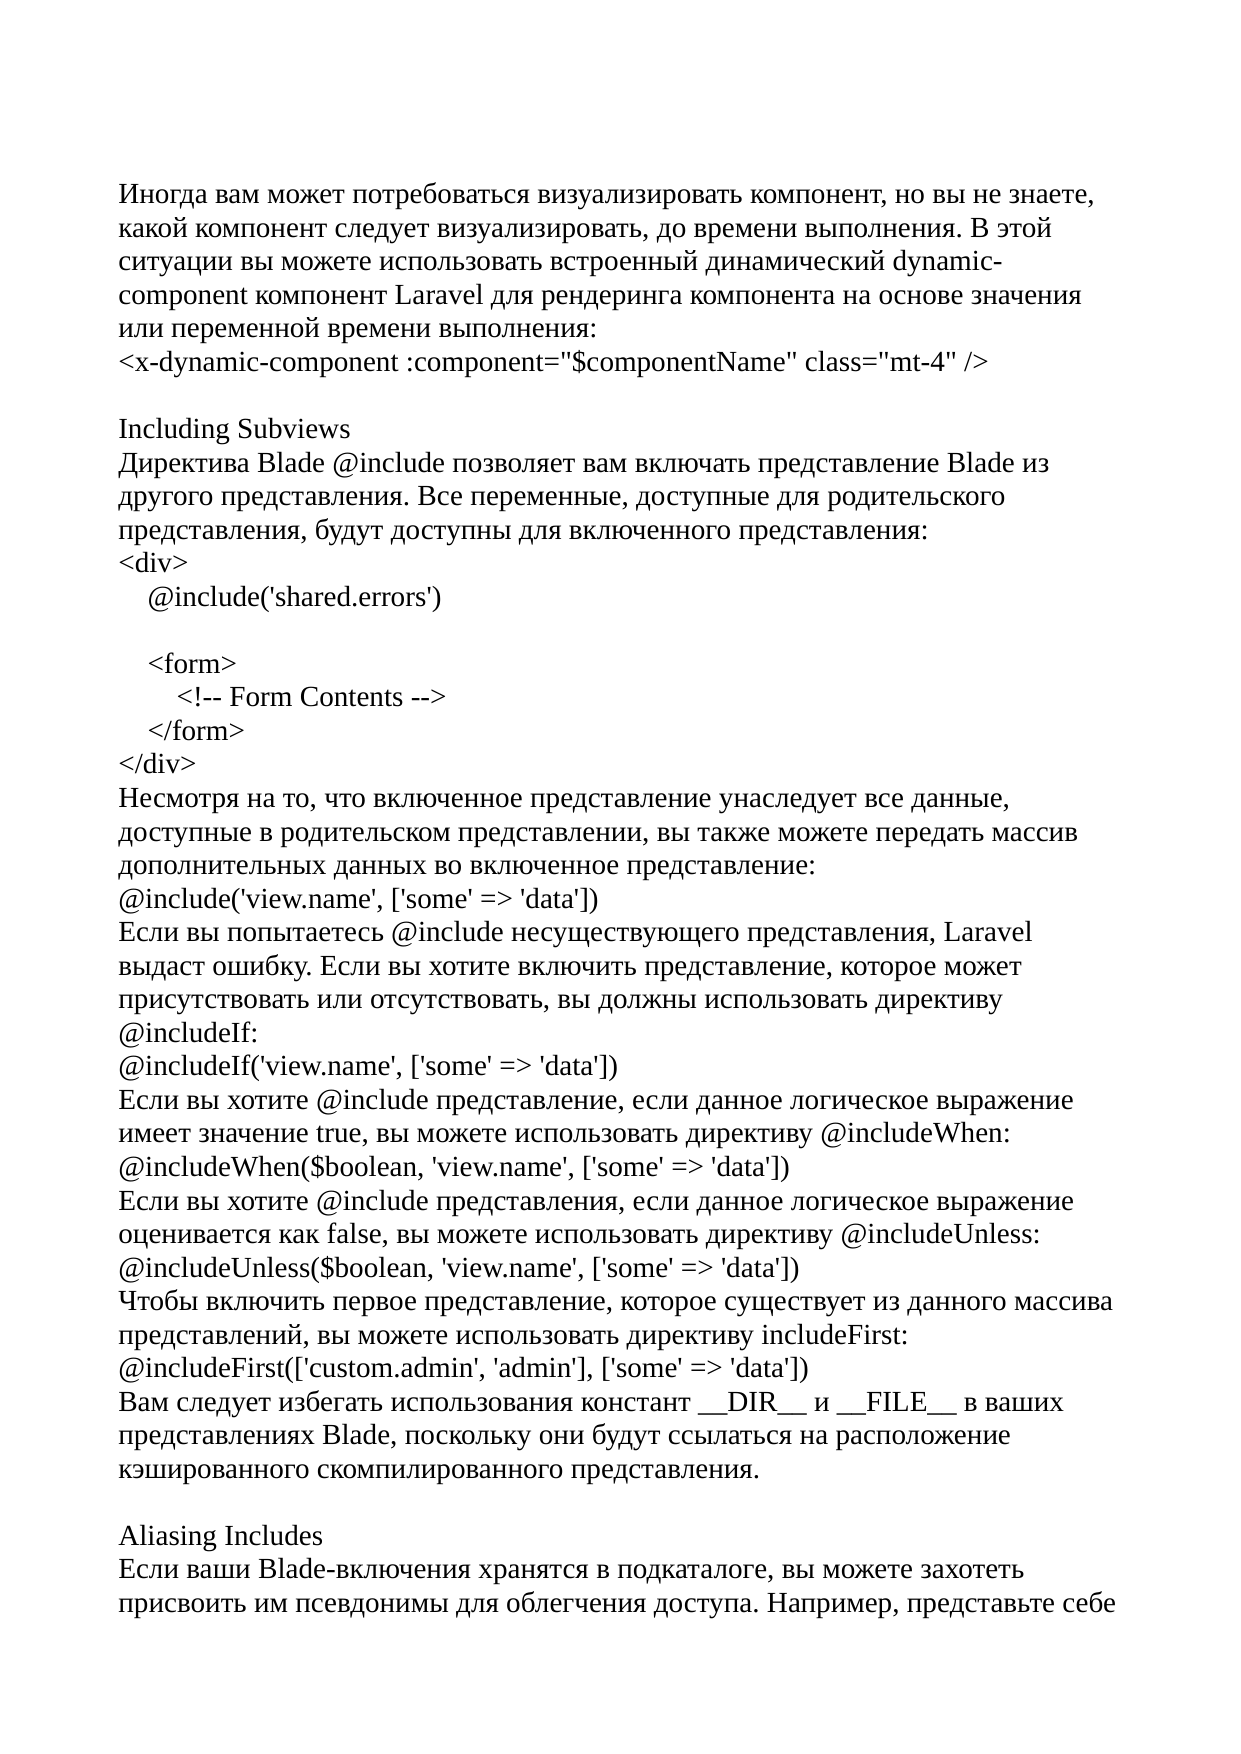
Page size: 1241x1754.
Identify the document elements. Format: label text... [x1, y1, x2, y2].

text </form> [118, 713, 1122, 747]
text Вам следует избегать использования констант __DIR__ и __FILE__ в ваших представлениях Blade, поскольку они будут ссылаться на расположение кэшированного скомпилированного представления. [118, 1384, 1122, 1484]
text <form> [118, 646, 1122, 679]
text Иногда вам может потребоваться визуализировать компонент, но вы не знаете, какой компонент следует визуализировать, до времени выполнения. В этой ситуации вы можете использовать встроенный динамический dynamic-component компонент Laravel для рендеринга компонента на основе значения или переменной времени выполнения: [118, 176, 1122, 344]
text @includeFirst(['custom.admin', 'admin'], ['some' => 'data']) [118, 1350, 1122, 1384]
text @includeIf('view.name', ['some' => 'data']) [118, 1048, 1122, 1082]
text <div> [118, 545, 1122, 579]
text @includeUnless($boolean, 'view.name', ['some' => 'data']) [118, 1250, 1122, 1283]
text Если вы хотите @include представление, если данное логическое выражение имеет значение true, вы можете использовать директиву @includeWhen: [118, 1082, 1122, 1149]
text @include('view.name', ['some' => 'data']) [118, 881, 1122, 914]
text Если вы попытаетесь @include несуществующего представления, Laravel выдаст ошибку. Если вы хотите включить представление, которое может присутствовать или отсутствовать, вы должны использовать директиву @includeIf: [118, 914, 1122, 1048]
text Если ваши Blade-включения хранятся в подкаталоге, вы можете захотеть присвоить им псевдонимы для облегчения доступа. Например, представьте себе [118, 1552, 1122, 1619]
text Aliasing Includes [118, 1518, 1122, 1552]
text Including Subviews [118, 411, 1122, 445]
text </div> [118, 747, 1122, 780]
text Чтобы включить первое представление, которое существует из данного массива представлений, вы можете использовать директиву includeFirst: [118, 1283, 1122, 1350]
text Если вы хотите @include представления, если данное логическое выражение оценивается как false, вы можете использовать директиву @includeUnless: [118, 1183, 1122, 1250]
text @includeWhen($boolean, 'view.name', ['some' => 'data']) [118, 1149, 1122, 1183]
text <x-dynamic-component :component="$componentName" class="mt-4" /> [118, 344, 1122, 378]
text Директива Blade @include позволяет вам включать представление Blade из другого представления. Все переменные, доступные для родительского представления, будут доступны для включенного представления: [118, 445, 1122, 545]
text @include('shared.errors') [118, 579, 1122, 612]
text <!-- Form Contents --> [118, 679, 1122, 713]
text Несмотря на то, что включенное представление унаследует все данные, доступные в родительском представлении, вы также можете передать массив дополнительных данных во включенное представление: [118, 780, 1122, 881]
